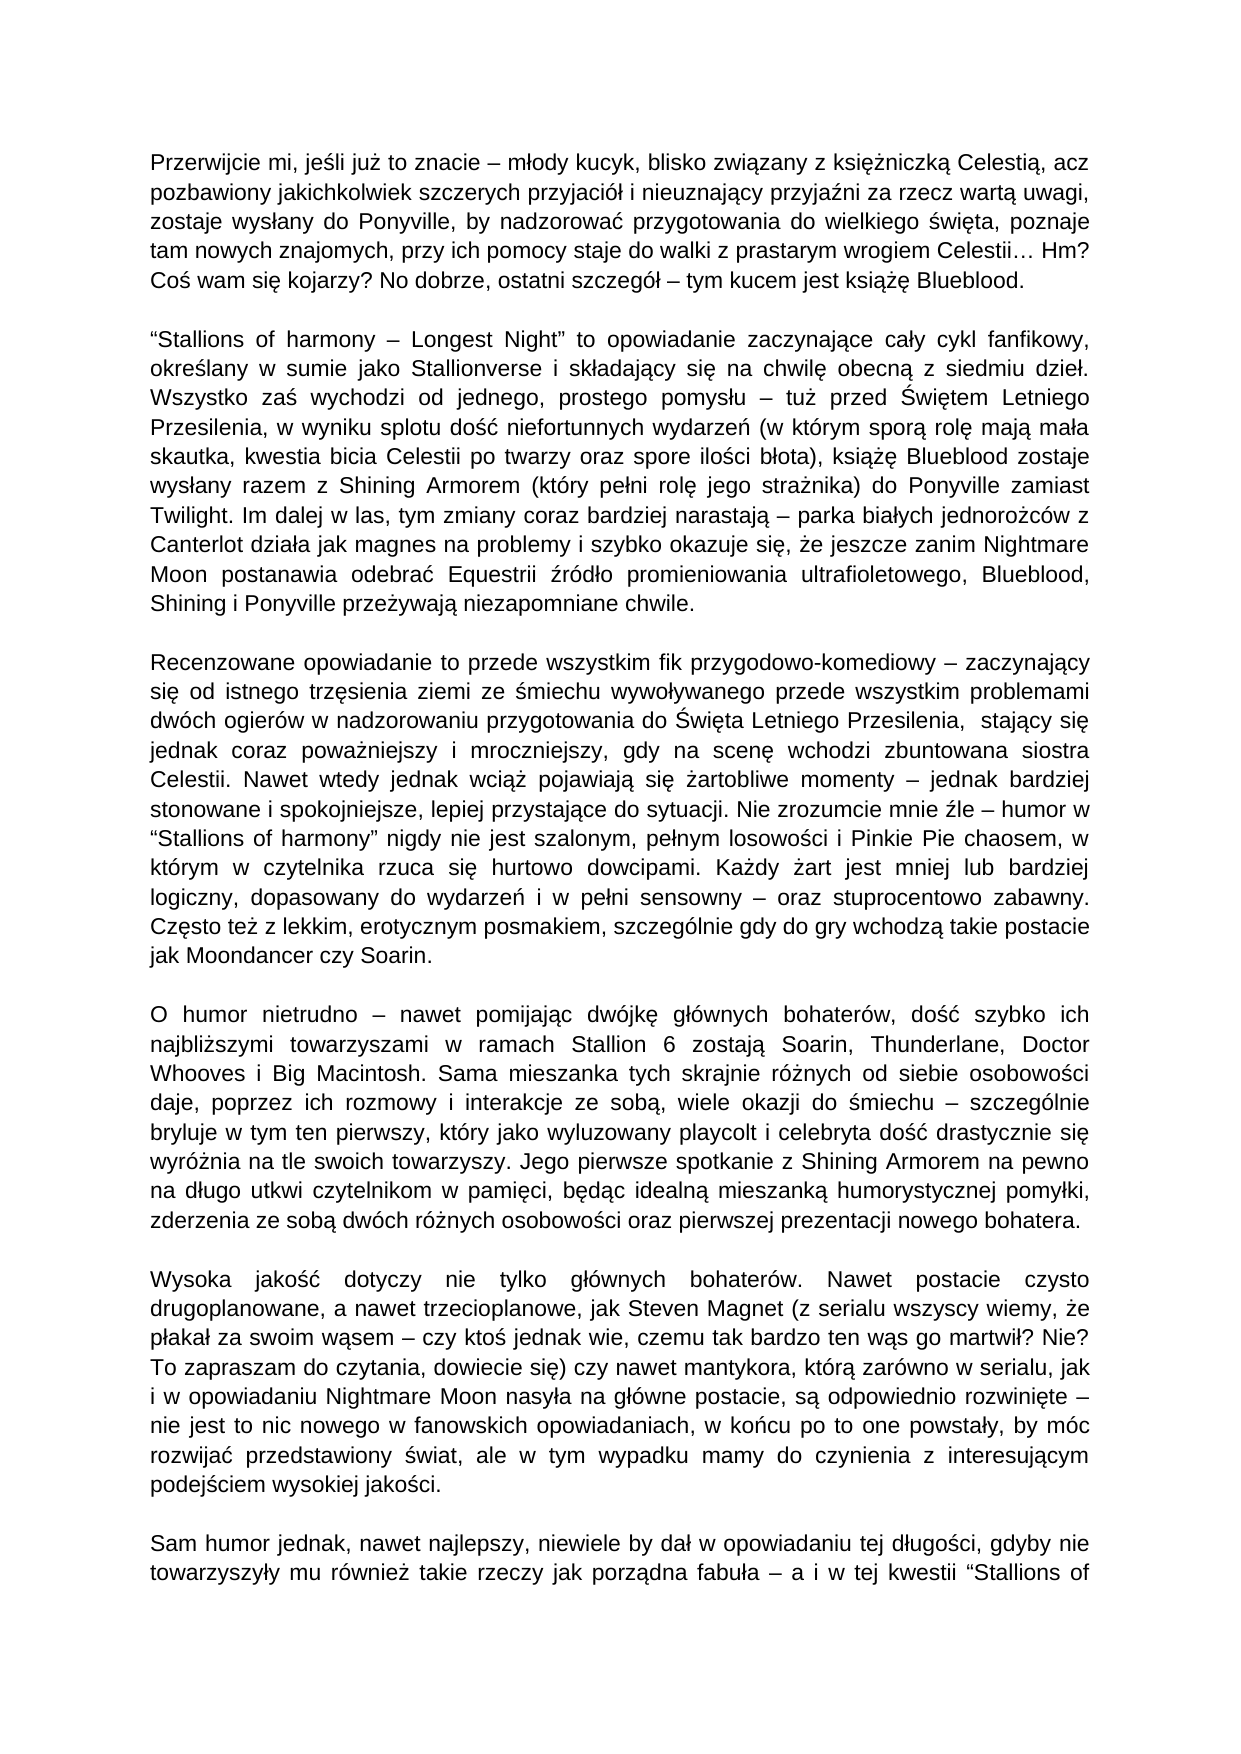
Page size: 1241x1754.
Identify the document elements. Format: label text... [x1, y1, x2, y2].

text Sam humor jednak, nawet najlepszy, niewiele by dał w opowiadaniu tej długości, gdyby nie towarzyszyły mu również takie rzeczy jak porządna fabuła – a i w tej kwestii “Stallions of [150, 1531, 1091, 1586]
text Przerwijcie mi, jeśli już to znacie – młody kucyk, blisko związany z księżniczką Celestią, acz pozbawiony jakichkolwiek szczerych przyjaciół i nieuznający przyjaźni za rzecz wartą uwagi, zostaje wysłany do Ponyville, by nadzorować przygotowania do wielkiego święta, poznaje tam nowych znajomych, przy ich pomocy staje do walki z prastarym wrogiem Celestii… Hm? Coś wam się kojarzy? No dobrze, ostatni szczegół – tym kucem jest książę Blueblood. [150, 150, 1091, 293]
text Recenzowane opowiadanie to przede wszystkim fik przygodowo-komediowy – zaczynający się od istnego trzęsienia ziemi ze śmiechu wywoływanego przede wszystkim problemami dwóch ogierów w nadzorowaniu przygotowania do Święta Letniego Przesilenia, stający się jednak coraz poważniejszy i mroczniejszy, gdy na scenę wchodzi zbuntowana siostra Celestii. Nawet wtedy jednak wciąż pojawiają się żartobliwe momenty – jednak bardziej stonowane i spokojniejsze, lepiej przystające do sytuacji. Nie zrozumcie mnie źle – humor w “Stallions of harmony” nigdy nie jest szalonym, pełnym losowości i Pinkie Pie chaosem, w którym w czytelnika rzuca się hurtowo dowcipami. Każdy żart jest mniej lub bardziej logiczny, dopasowany do wydarzeń i w pełni sensowny – oraz stuprocentowo zabawny. Często też z lekkim, erotycznym posmakiem, szczególnie gdy do gry wchodzą takie postacie jak Moondancer czy Soarin. [150, 649, 1091, 969]
text Wysoka jakość dotyczy nie tylko głównych bohaterów. Nawet postacie czysto drugoplanowane, a nawet trzecioplanowe, jak Steven Magnet (z serialu wszyscy wiemy, że płakał za swoim wąsem – czy ktoś jednak wie, czemu tak bardzo ten wąs go martwił? Nie? To zapraszam do czytania, dowiecie się) czy nawet mantykora, którą zarówno w serialu, jak i w opowiadaniu Nightmare Moon nasyła na główne postacie, są odpowiednio rozwinięte – nie jest to nic nowego w fanowskich opowiadaniach, w końcu po to one powstały, by móc rozwijać przedstawiony świat, ale w tym wypadku mamy do czynienia z interesującym podejściem wysokiej jakości. [150, 1266, 1091, 1497]
text “Stallions of harmony – Longest Night” to opowiadanie zaczynające cały cykl fanfikowy, określany w sumie jako Stallionverse i składający się na chwilę obecną z siedmiu dzieł. Wszystko zaś wychodzi od jednego, prostego pomysłu – tuż przed Świętem Letniego Przesilenia, w wyniku splotu dość niefortunnych wydarzeń (w którym sporą rolę mają mała skautka, kwestia bicia Celestii po twarzy oraz spore ilości błota), książę Blueblood zostaje wysłany razem z Shining Armorem (który pełni rolę jego strażnika) do Ponyville zamiast Twilight. Im dalej w las, tym zmiany coraz bardziej narastają – parka białych jednorożców z Canterlot działa jak magnes na problemy i szybko okazuje się, że jeszcze zanim Nightmare Moon postanawia odebrać Equestrii źródło promieniowania ultrafioletowego, Blueblood, Shining i Ponyville przeżywają niezapomniane chwile. [150, 326, 1091, 616]
text O humor nietrudno – nawet pomijając dwójkę głównych bohaterów, dość szybko ich najbliższymi towarzyszami w ramach Stallion 6 zostają Soarin, Thunderlane, Doctor Whooves i Big Macintosh. Sama mieszanka tych skrajnie różnych od siebie osobowości daje, poprzez ich rozmowy i interakcje ze sobą, wiele okazji do śmiechu – szczególnie bryluje w tym ten pierwszy, który jako wyluzowany playcolt i celebryta dość drastycznie się wyróżnia na tle swoich towarzyszy. Jego pierwsze spotkanie z Shining Armorem na pewno na długo utkwi czytelnikom w pamięci, będąc idealną mieszanką humorystycznej pomyłki, zderzenia ze sobą dwóch różnych osobowości oraz pierwszej prezentacji nowego bohatera. [150, 1002, 1091, 1233]
